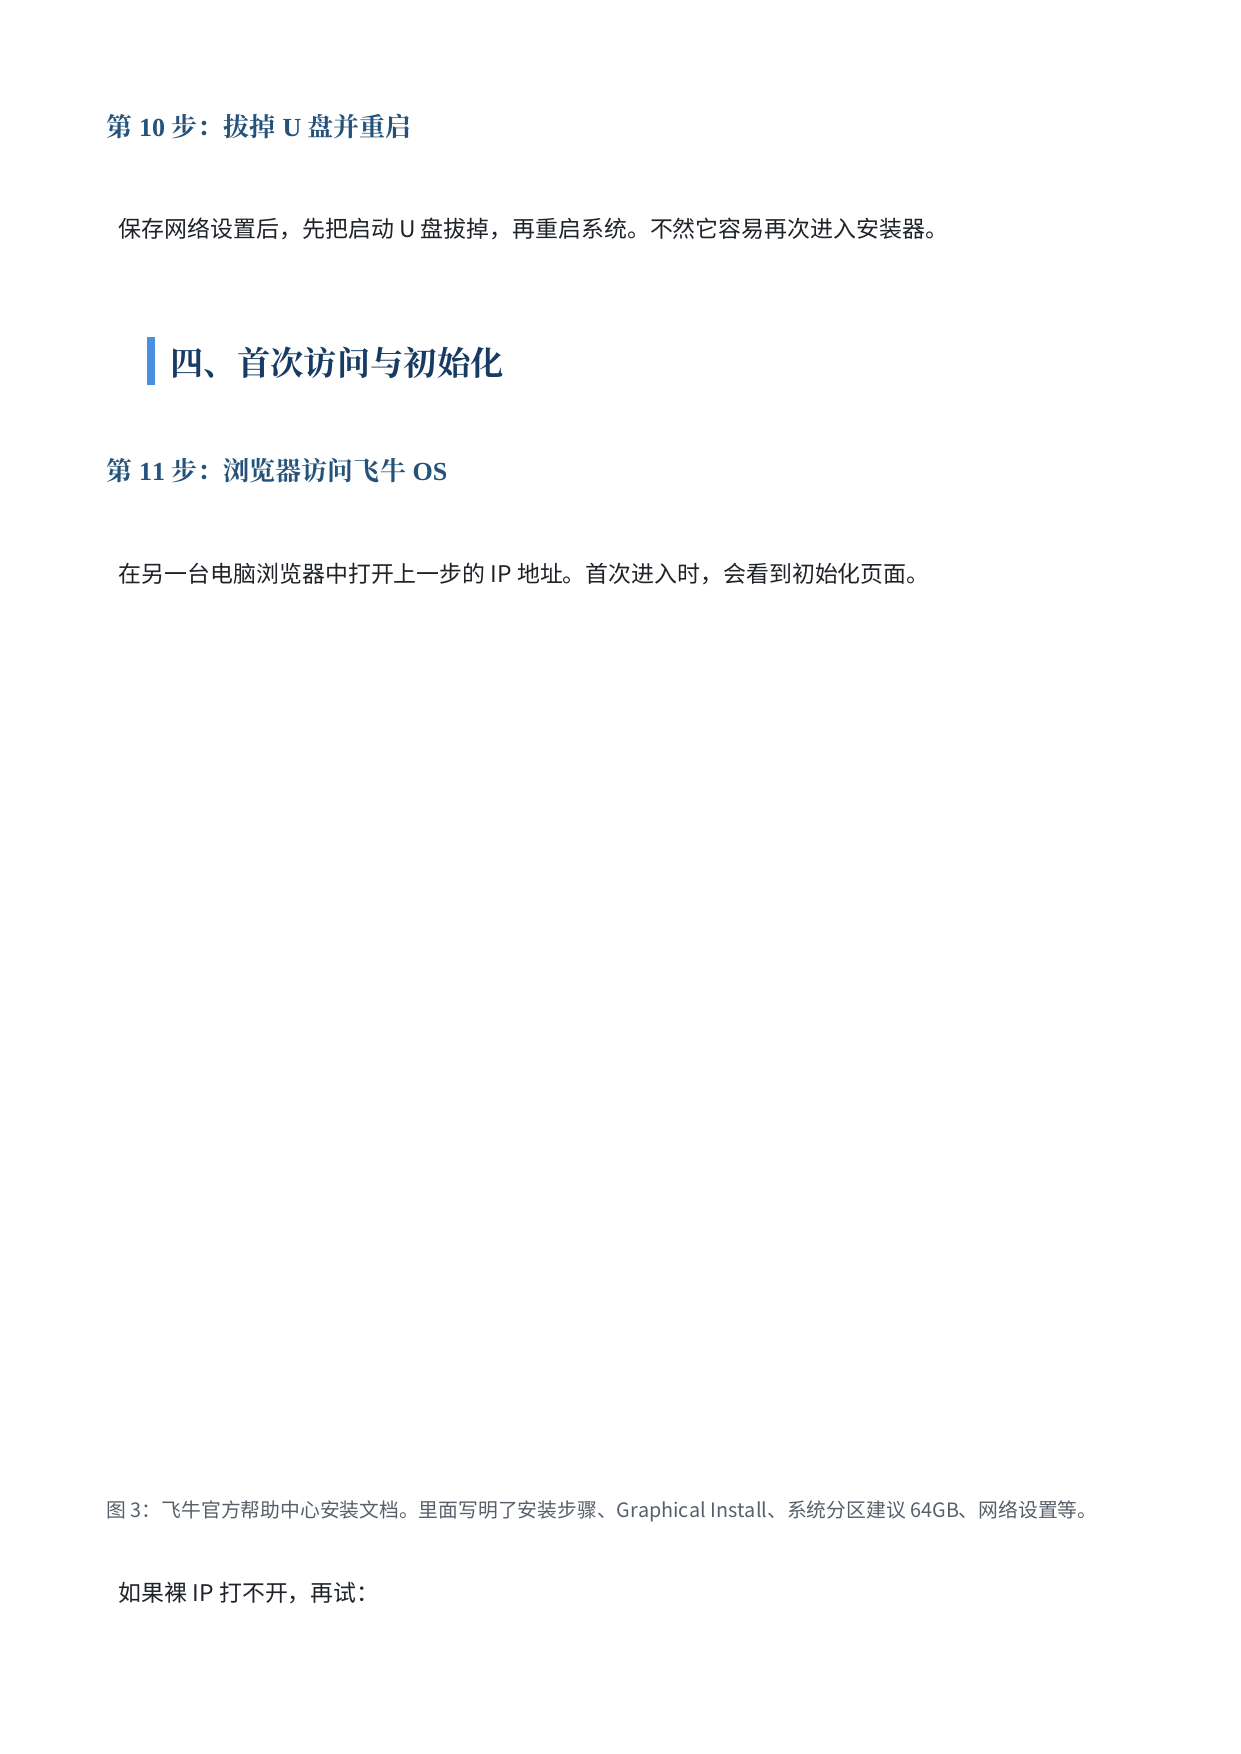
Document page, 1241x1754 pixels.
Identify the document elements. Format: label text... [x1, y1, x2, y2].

text 如果裸 IP 打不开，再试： [119, 1575, 1121, 1608]
subtitle 第 11 步：浏览器访问飞牛 OS [106, 451, 1134, 488]
text 保存网络设置后，先把启动 U 盘拔掉，再重启系统。不然它容易再次进入安装器。 [119, 211, 1121, 244]
text 图 3：飞牛官方帮助中心安装文档。里面写明了安装步骤、Graphical Install、系统分区建议 64GB、网络设置等。 [106, 1495, 1134, 1523]
text 在另一台电脑浏览器中打开上一步的 IP 地址。首次进入时，会看到初始化页面。 [119, 556, 1121, 589]
subtitle 四、首次访问与初始化 [155, 337, 1093, 385]
subtitle 第 10 步：拔掉 U 盘并重启 [106, 106, 1134, 144]
